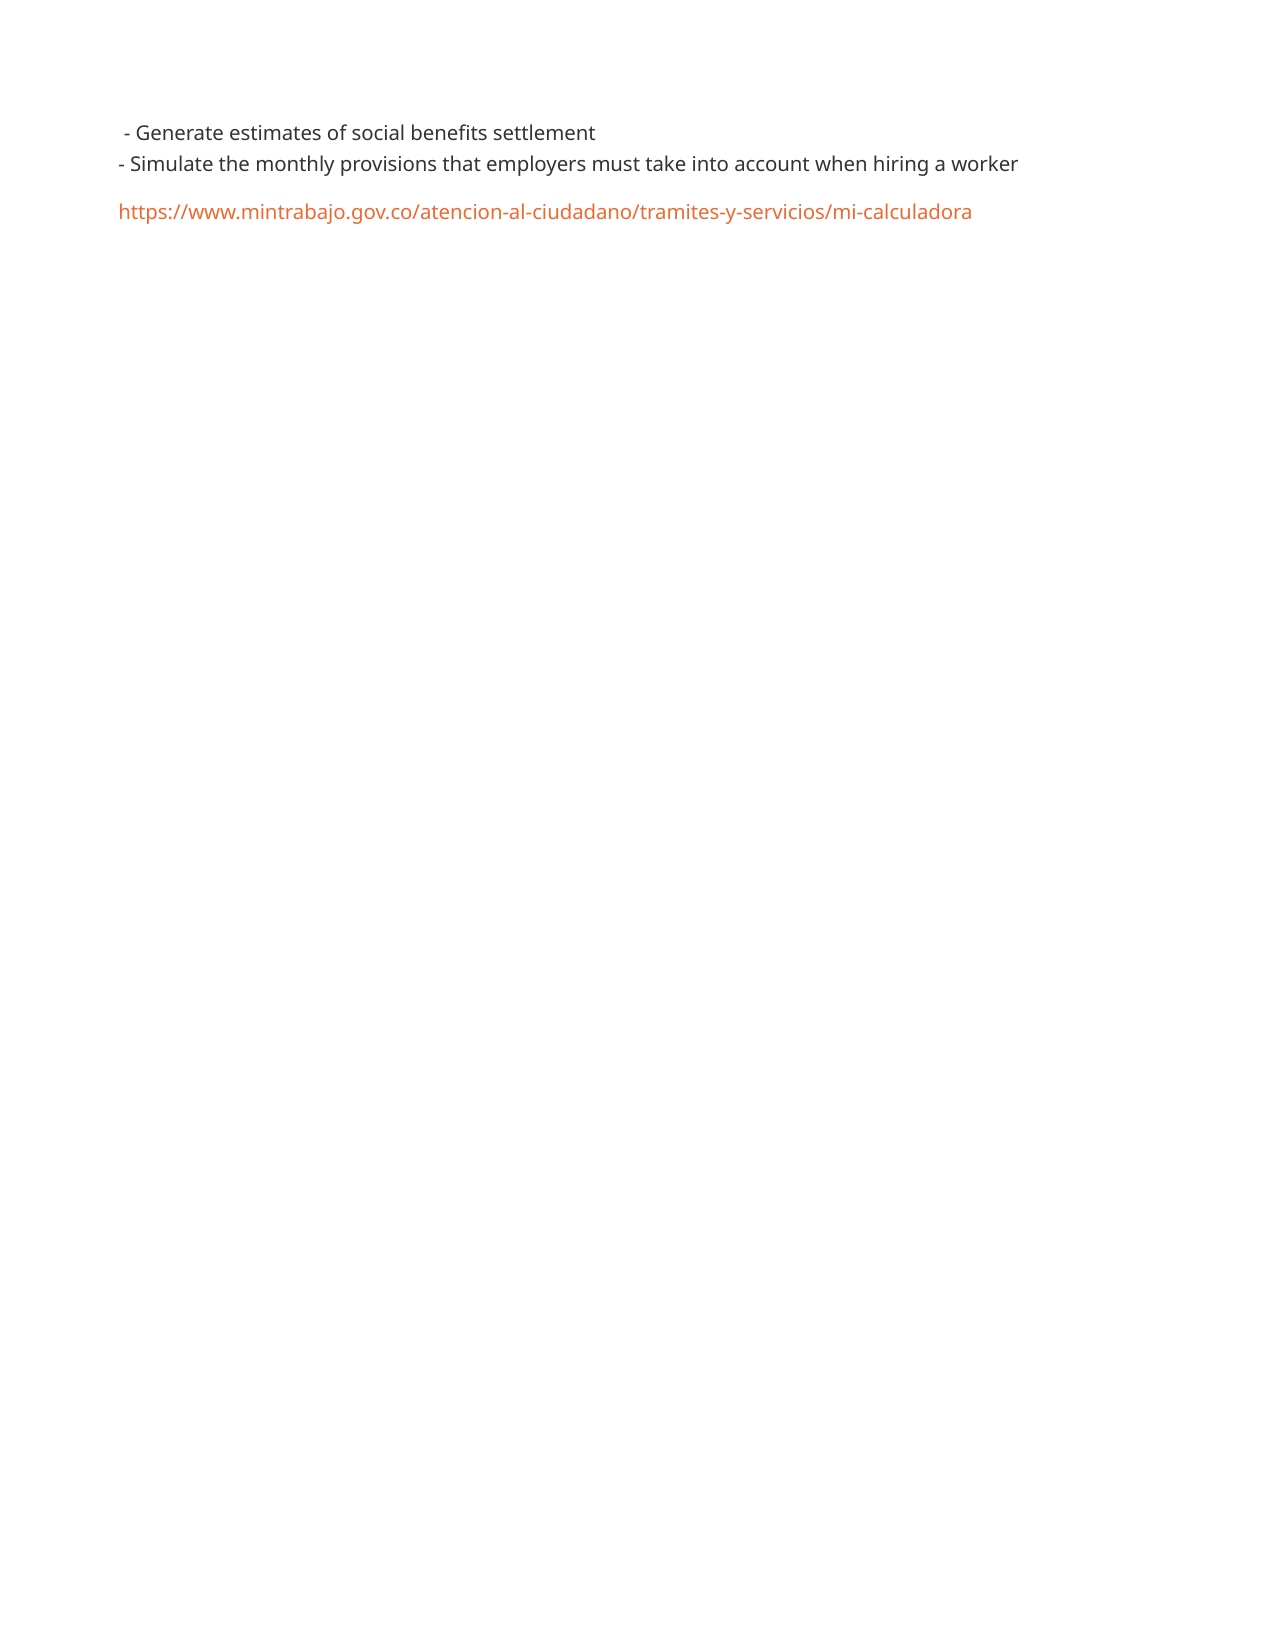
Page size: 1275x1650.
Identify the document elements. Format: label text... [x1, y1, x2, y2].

text https://www.mintrabajo.gov.co/atencion-al-ciudadano/tramites-y-servicios/mi-calculadora [118, 197, 1157, 225]
text - Generate estimates of social benefits settlement - Simulate the monthly provisions that employers must take into account when hiring a worker [118, 118, 1157, 178]
